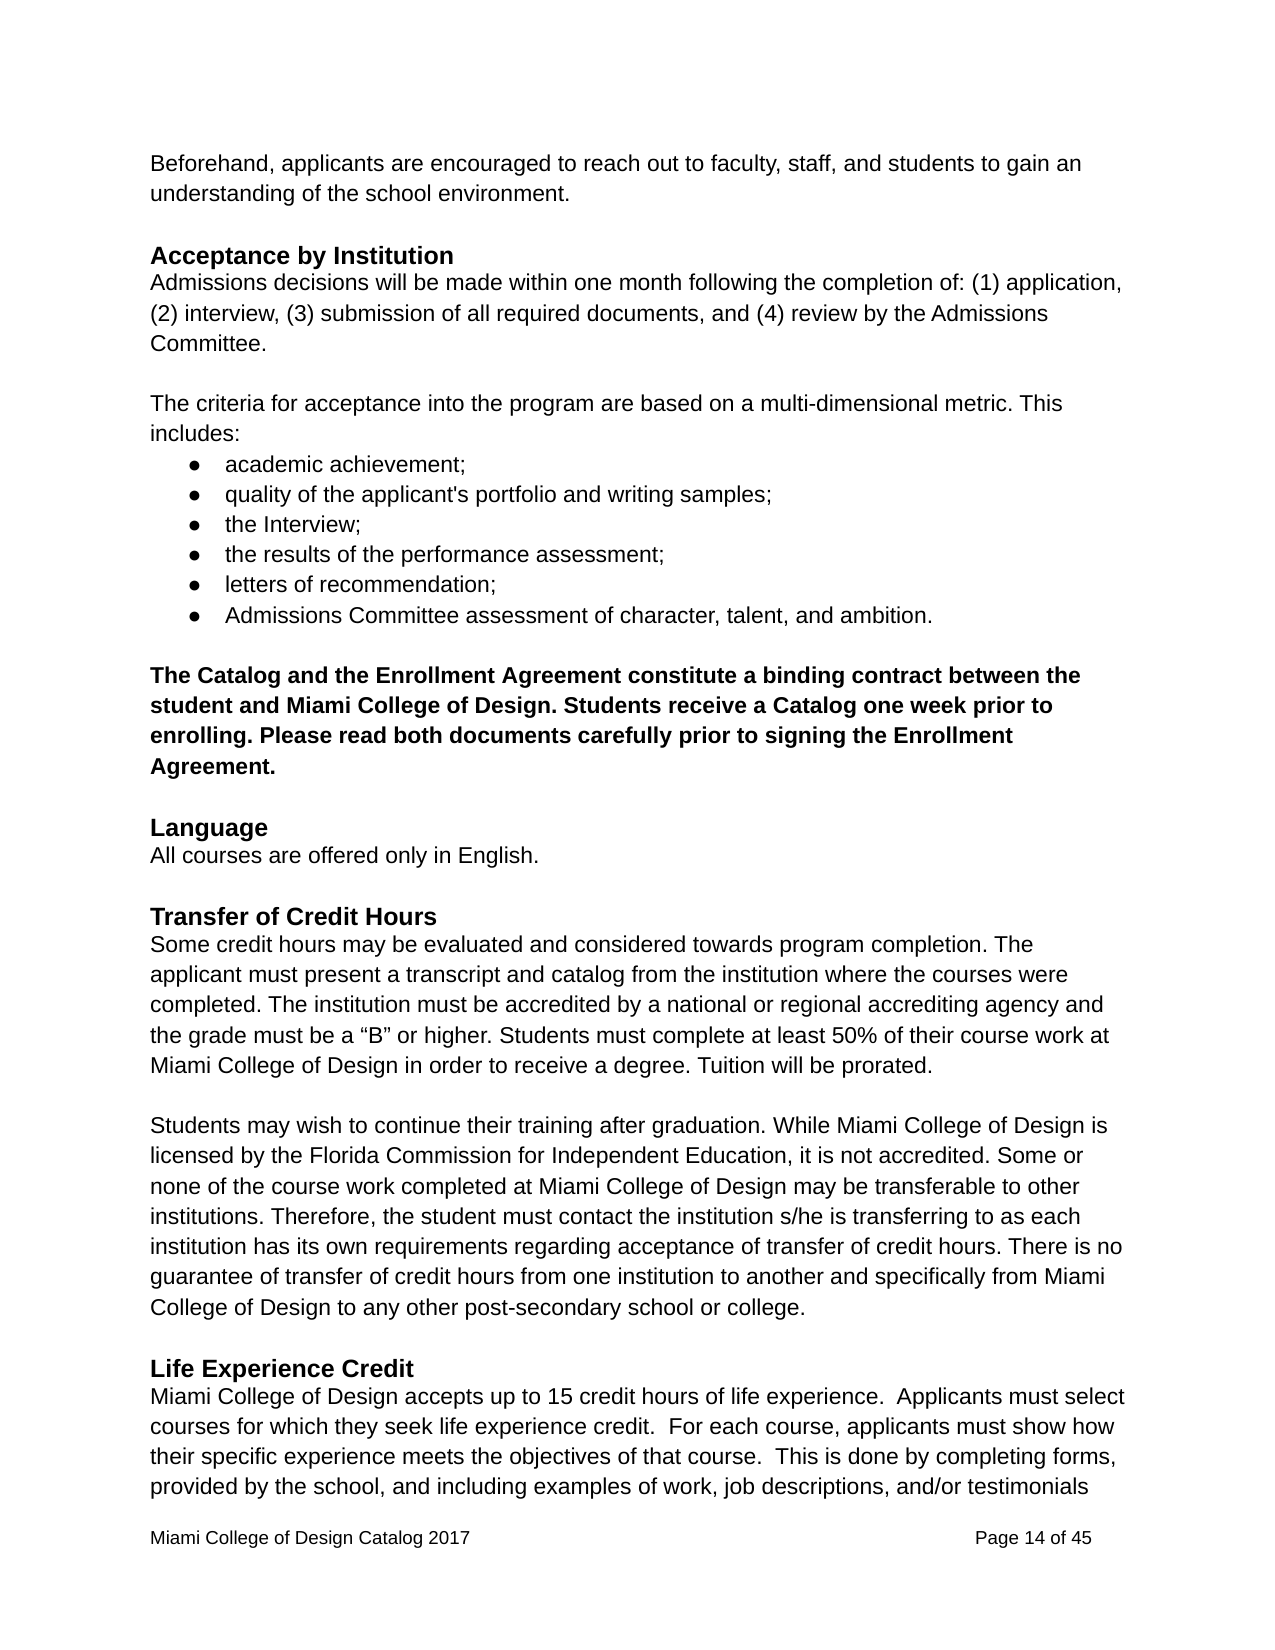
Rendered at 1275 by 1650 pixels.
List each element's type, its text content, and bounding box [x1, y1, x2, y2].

text Some credit hours may be evaluated and considered towards program completion. The applicant must present a transcript and catalog from the institution where the courses were completed. The institution must be accredited by a national or regional accrediting agency and the grade must be a “B” or higher. Students must complete at least 50% of their course work at Miami College of Design in order to receive a degree. Tuition will be prorated. [150, 931, 1125, 1078]
text The criteria for acceptance into the program are based on a multi-dimensional metric. This includes: [150, 390, 1125, 447]
subtitle Life Experience Credit [150, 1354, 1125, 1383]
text All courses are offered only in English. [150, 842, 1125, 868]
text Students may wish to continue their training after graduation. While Miami College of Design is licensed by the Florida Commission for Independent Education, it is not accredited. Some or none of the course work completed at Miami College of Design may be transferable to other institutions. Therefore, the student must contact the institution s/he is transferring to as each institution has its own requirements regarding acceptance of transfer of credit hours. There is no guarantee of transfer of credit hours from one institution to another and specifically from Miami College of Design to any other post-secondary school or college. [150, 1112, 1125, 1320]
text The Catalog and the Enrollment Agreement constitute a binding contract between the student and Miami College of Design. Students receive a Catalog one week prior to enrolling. Please read both documents carefully prior to signing the Enrollment Agreement. [150, 662, 1125, 779]
subtitle Acceptance by Institution [150, 241, 1125, 269]
text Beforehand, applicants are encouraged to reach out to faculty, staff, and students to gain an understanding of the school environment. [150, 150, 1125, 207]
list the results of the performance assessment; [187, 541, 1125, 568]
list the Interview; [187, 511, 1125, 537]
subtitle Transfer of Credit Hours [150, 902, 1125, 931]
text Miami College of Design accepts up to 15 credit hours of life experience. Applicants must select courses for which they seek life experience credit. For each course, applicants must show how their specific experience meets the objectives of that course. This is done by completing forms, provided by the school, and including examples of work, job descriptions, and/or testimonials [150, 1383, 1125, 1500]
list quality of the applicant's portfolio and writing samples; [187, 481, 1125, 507]
list letters of recommendation; [187, 571, 1125, 598]
text Admissions decisions will be made within one month following the completion of: (1) application, (2) interview, (3) submission of all required documents, and (4) review by the Admissions Committee. [150, 269, 1125, 356]
subtitle Language [150, 813, 1125, 842]
list Admissions Committee assessment of character, talent, and ambition. [187, 602, 1125, 628]
list academic achievement; [187, 451, 1125, 477]
